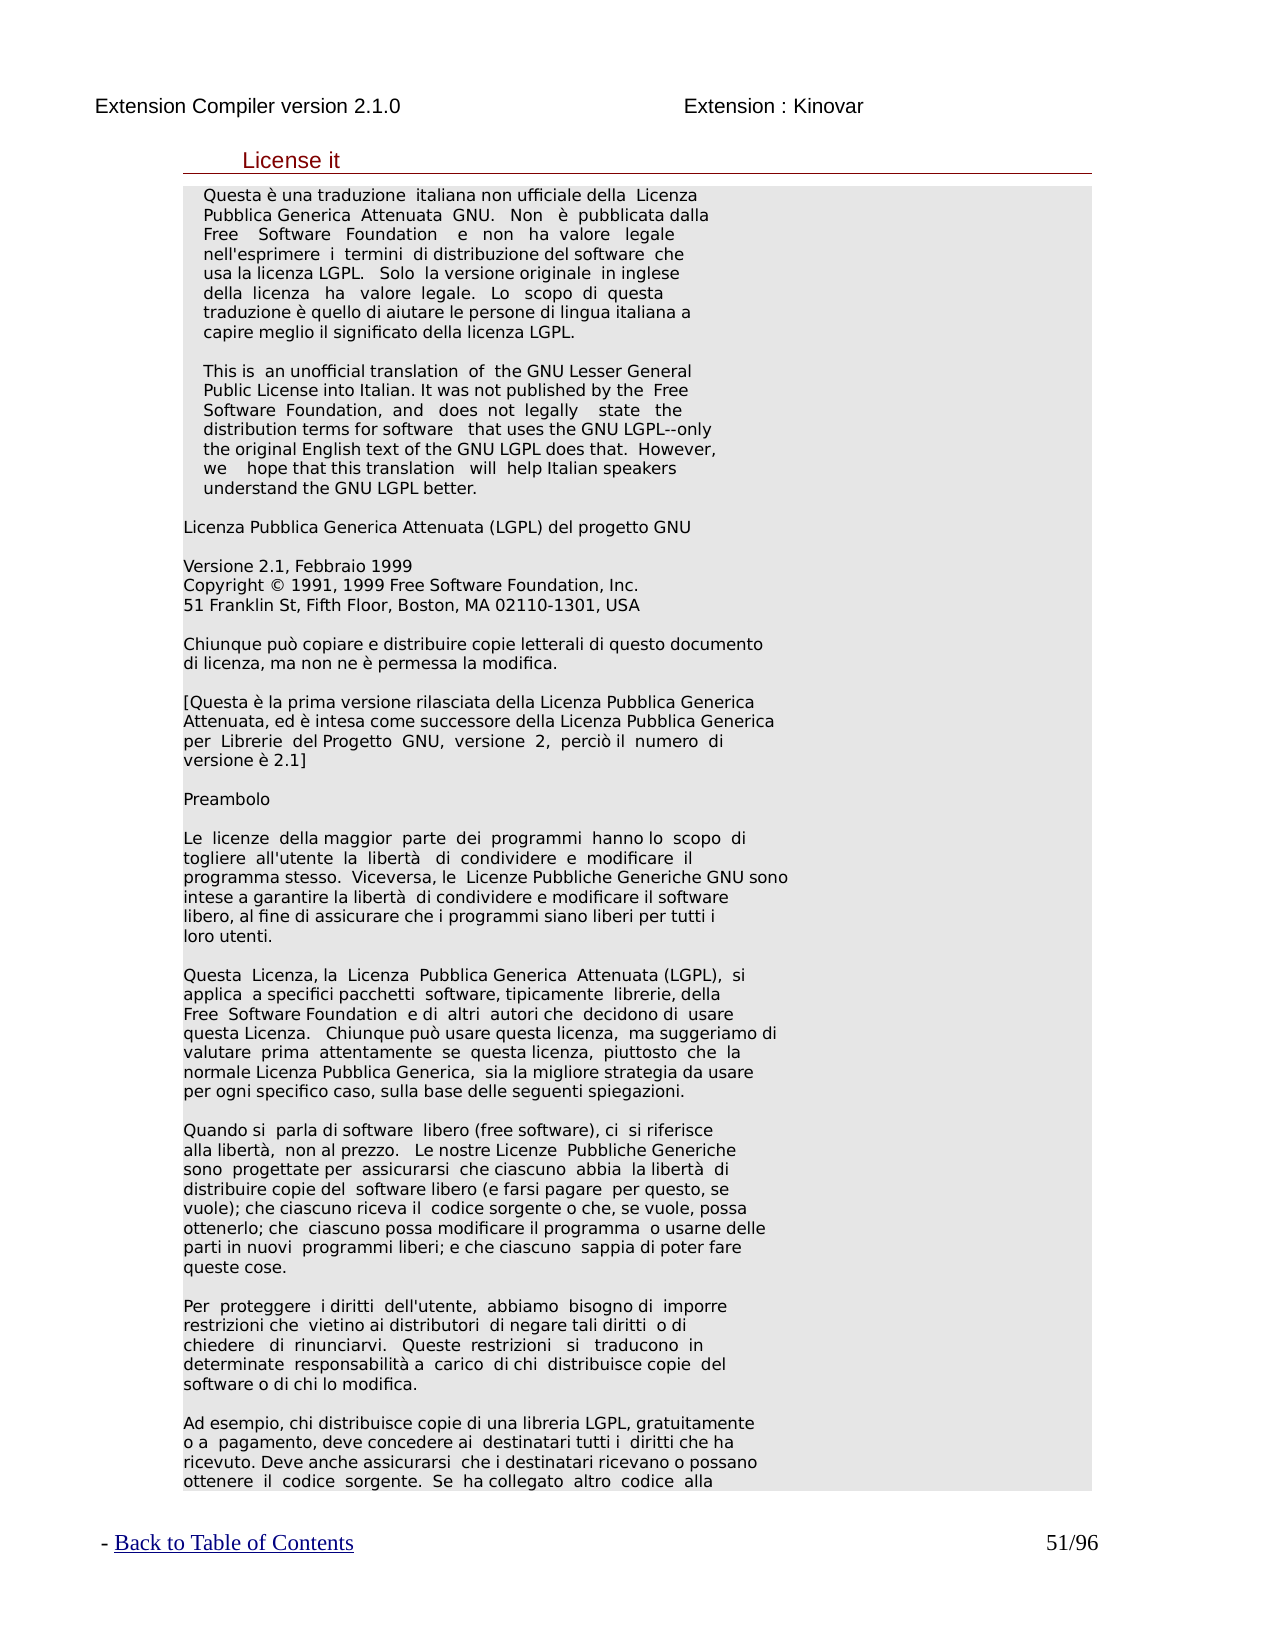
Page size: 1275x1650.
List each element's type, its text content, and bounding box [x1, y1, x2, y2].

text della licenza ha valore legale. Lo scopo di questa [183, 284, 1092, 303]
text libero, al fine di assicurare che i programmi siano liberi per tutti i [183, 907, 1092, 927]
text ottenerlo; che ciascuno possa modificare il programma o usarne delle [183, 1219, 1092, 1238]
text di licenza, ma non ne è permessa la modifica. [183, 654, 1092, 673]
text per ogni specifico caso, sulla base delle seguenti spiegazioni. [183, 1082, 1092, 1102]
text Public License into Italian. It was not published by the Free [183, 381, 1092, 401]
text Preambolo [183, 790, 1092, 810]
text Questa è una traduzione italiana non ufficiale della Licenza [183, 186, 1092, 206]
text This is an unofficial translation of the GNU Lesser General [183, 362, 1092, 381]
text understand the GNU LGPL better. [183, 478, 1092, 498]
text the original English text of the GNU LGPL does that. However, [183, 439, 1092, 459]
text Free Software Foundation e non ha valore legale [183, 225, 1092, 245]
text distribuire copie del software libero (e farsi pagare per questo, se [183, 1180, 1092, 1199]
text Software Foundation, and does not legally state the [183, 401, 1092, 420]
text questa Licenza. Chiunque può usare questa licenza, ma suggeriamo di [183, 1024, 1092, 1043]
text distribution terms for software that uses the GNU LGPL--only [183, 420, 1092, 439]
text Per proteggere i diritti dell'utente, abbiamo bisogno di imporre [183, 1297, 1092, 1316]
text nell'esprimere i termini di distribuzione del software che [183, 245, 1092, 264]
text o a pagamento, deve concedere ai destinatari tutti i diritti che ha [183, 1433, 1092, 1452]
text Chiunque può copiare e distribuire copie letterali di questo documento [183, 634, 1092, 654]
text traduzione è quello di aiutare le persone di lingua italiana a [183, 303, 1092, 323]
text applica a specifici pacchetti software, tipicamente librerie, della [183, 985, 1092, 1004]
text License it [183, 147, 1092, 173]
text Questa Licenza, la Licenza Pubblica Generica Attenuata (LGPL), si [183, 966, 1092, 985]
text software o di chi lo modifica. [183, 1374, 1092, 1394]
text vuole); che ciascuno riceva il codice sorgente o che, se vuole, possa [183, 1199, 1092, 1219]
text we hope that this translation will help Italian speakers [183, 459, 1092, 478]
text restrizioni che vietino ai distributori di negare tali diritti o di [183, 1316, 1092, 1336]
text Versione 2.1, Febbraio 1999 [183, 556, 1092, 576]
text intese a garantire la libertà di condividere e modificare il software [183, 888, 1092, 907]
text programma stesso. Viceversa, le Licenze Pubbliche Generiche GNU sono [183, 868, 1092, 888]
text togliere all'utente la libertà di condividere e modificare il [183, 849, 1092, 868]
text Le licenze della maggior parte dei programmi hanno lo scopo di [183, 829, 1092, 849]
text chiedere di rinunciarvi. Queste restrizioni si traducono in [183, 1336, 1092, 1355]
text ricevuto. Deve anche assicurarsi che i destinatari ricevano o possano [183, 1452, 1092, 1472]
text Pubblica Generica Attenuata GNU. Non è pubblicata dalla [183, 206, 1092, 225]
text capire meglio il significato della licenza LGPL. [183, 323, 1092, 342]
text Free Software Foundation e di altri autori che decidono di usare [183, 1004, 1092, 1024]
text Attenuata, ed è intesa come successore della Licenza Pubblica Generica [183, 712, 1092, 732]
text Ad esempio, chi distribuisce copie di una libreria LGPL, gratuitamente [183, 1413, 1092, 1433]
text determinate responsabilità a carico di chi distribuisce copie del [183, 1355, 1092, 1374]
text normale Licenza Pubblica Generica, sia la migliore strategia da usare [183, 1063, 1092, 1082]
text alla libertà, non al prezzo. Le nostre Licenze Pubbliche Generiche [183, 1141, 1092, 1160]
text 51 Franklin St, Fifth Floor, Boston, MA 02110-1301, USA [183, 595, 1092, 615]
text ottenere il codice sorgente. Se ha collegato altro codice alla [183, 1472, 1092, 1491]
text valutare prima attentamente se questa licenza, piuttosto che la [183, 1043, 1092, 1063]
text queste cose. [183, 1258, 1092, 1277]
text sono progettate per assicurarsi che ciascuno abbia la libertà di [183, 1160, 1092, 1180]
text [Questa è la prima versione rilasciata della Licenza Pubblica Generica [183, 693, 1092, 712]
text Licenza Pubblica Generica Attenuata (LGPL) del progetto GNU [183, 517, 1092, 537]
text parti in nuovi programmi liberi; e che ciascuno sappia di poter fare [183, 1238, 1092, 1258]
text Copyright © 1991, 1999 Free Software Foundation, Inc. [183, 576, 1092, 595]
text per Librerie del Progetto GNU, versione 2, perciò il numero di [183, 732, 1092, 751]
text usa la licenza LGPL. Solo la versione originale in inglese [183, 264, 1092, 284]
text loro utenti. [183, 927, 1092, 946]
text versione è 2.1] [183, 751, 1092, 771]
text Quando si parla di software libero (free software), ci si riferisce [183, 1121, 1092, 1141]
